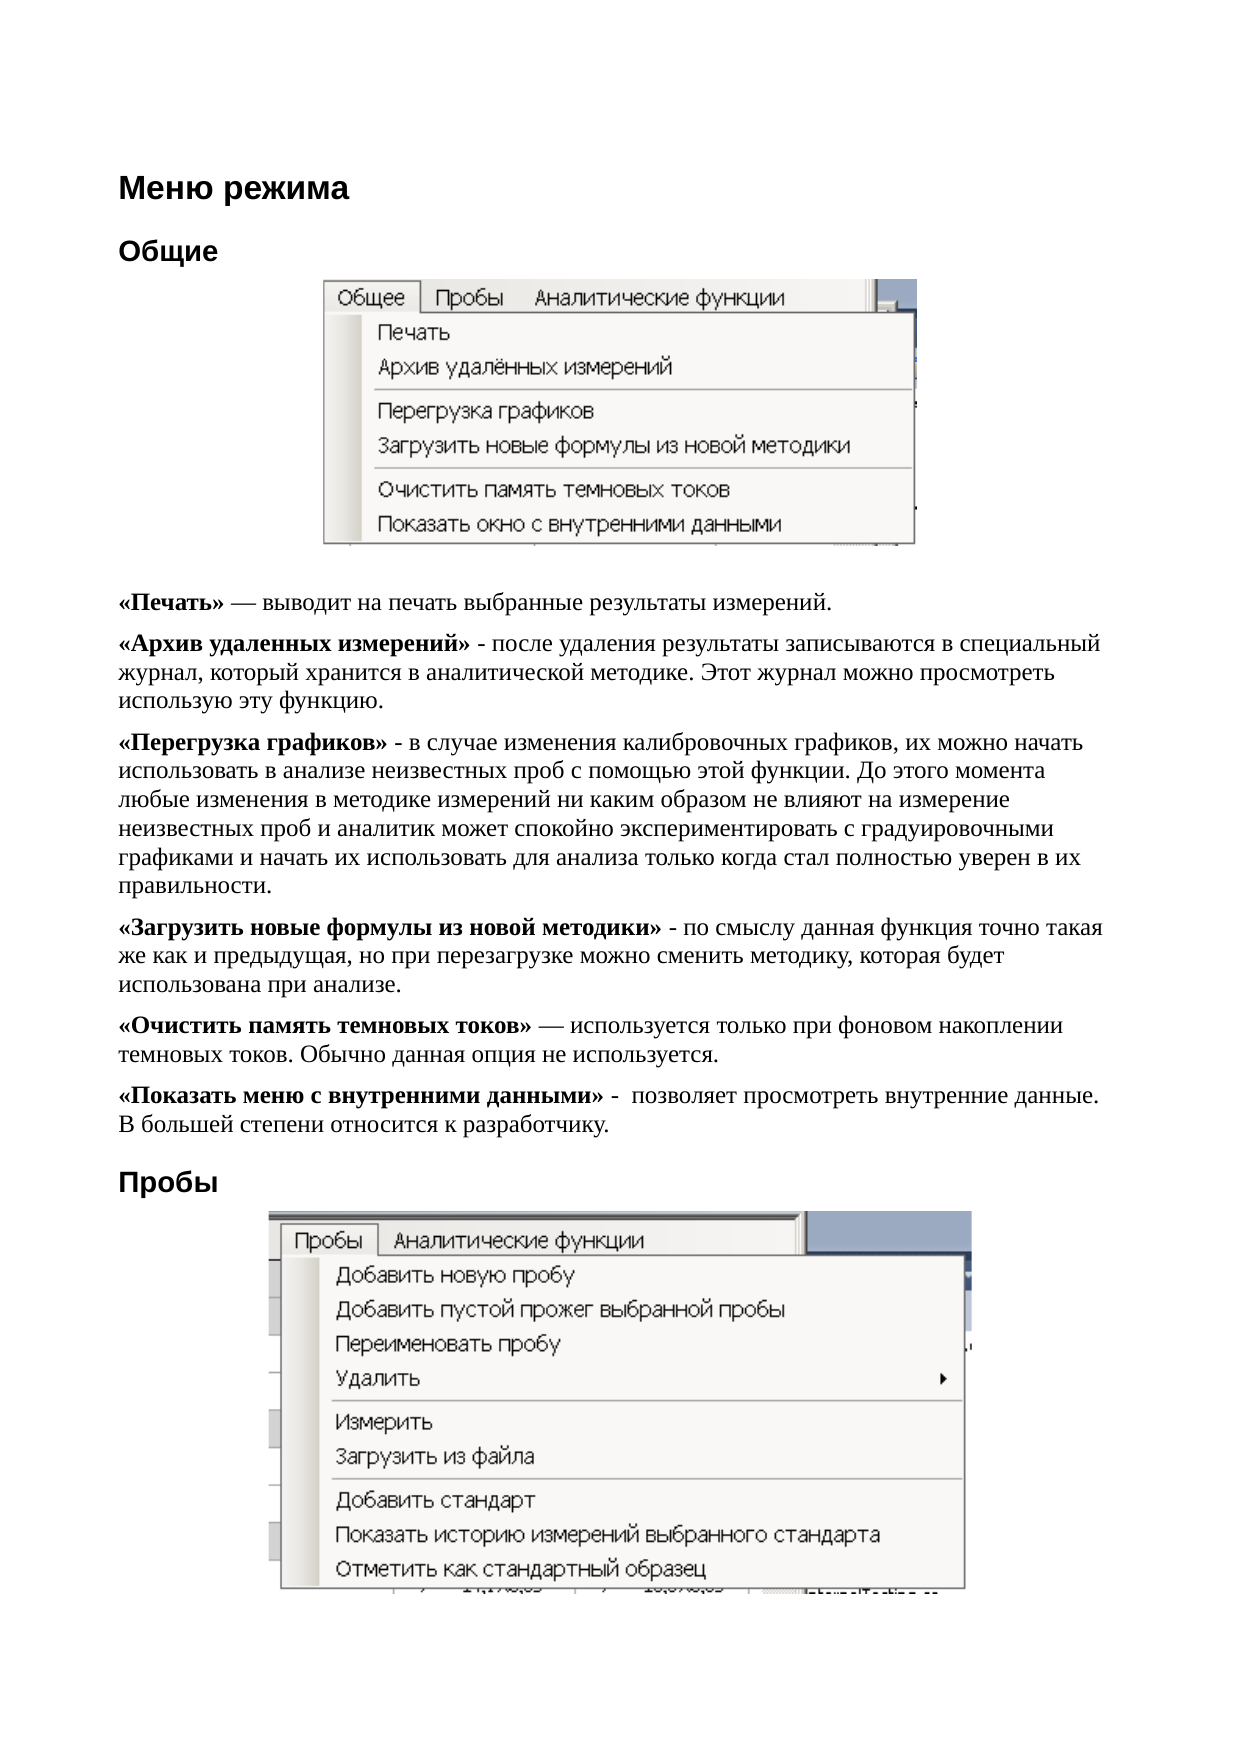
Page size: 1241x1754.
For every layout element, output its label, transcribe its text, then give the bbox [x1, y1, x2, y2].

text «Печать» — выводит на печать выбранные результаты измерений. [118, 587, 1122, 615]
subtitle Общие [118, 233, 1122, 267]
text «Показать меню с внутренними данными» - позволяет просмотреть внутренние данные. В большей степени относится к разработчику. [118, 1080, 1122, 1138]
text «Архив удаленных измерений» - после удаления результаты записываются в специальный журнал, который хранится в аналитической методике. Этот журнал можно просмотреть использую эту функцию. [118, 628, 1122, 714]
picture [268, 1211, 972, 1594]
subtitle Меню режима [118, 168, 1122, 206]
subtitle Пробы [118, 1165, 1122, 1199]
text «Загрузить новые формулы из новой методики» - по смыслу данная функция точно такая же как и предыдущая, но при перезагрузке можно сменить методику, которая будет использована при анализе. [118, 912, 1122, 998]
picture [323, 279, 917, 546]
text «Перегрузка графиков» - в случае изменения калибровочных графиков, их можно начать использовать в анализе неизвестных проб с помощью этой функции. До этого момента любые изменения в методике измерений ни каким образом не влияют на измерение неизвестных проб и аналитик может спокойно экспериментировать с градуировочными графиками и начать их использовать для анализа только когда стал полностью уверен в их правильности. [118, 727, 1122, 899]
text «Очистить память темновых токов» — используется только при фоновом накоплении темновых токов. Обычно данная опция не используется. [118, 1010, 1122, 1068]
